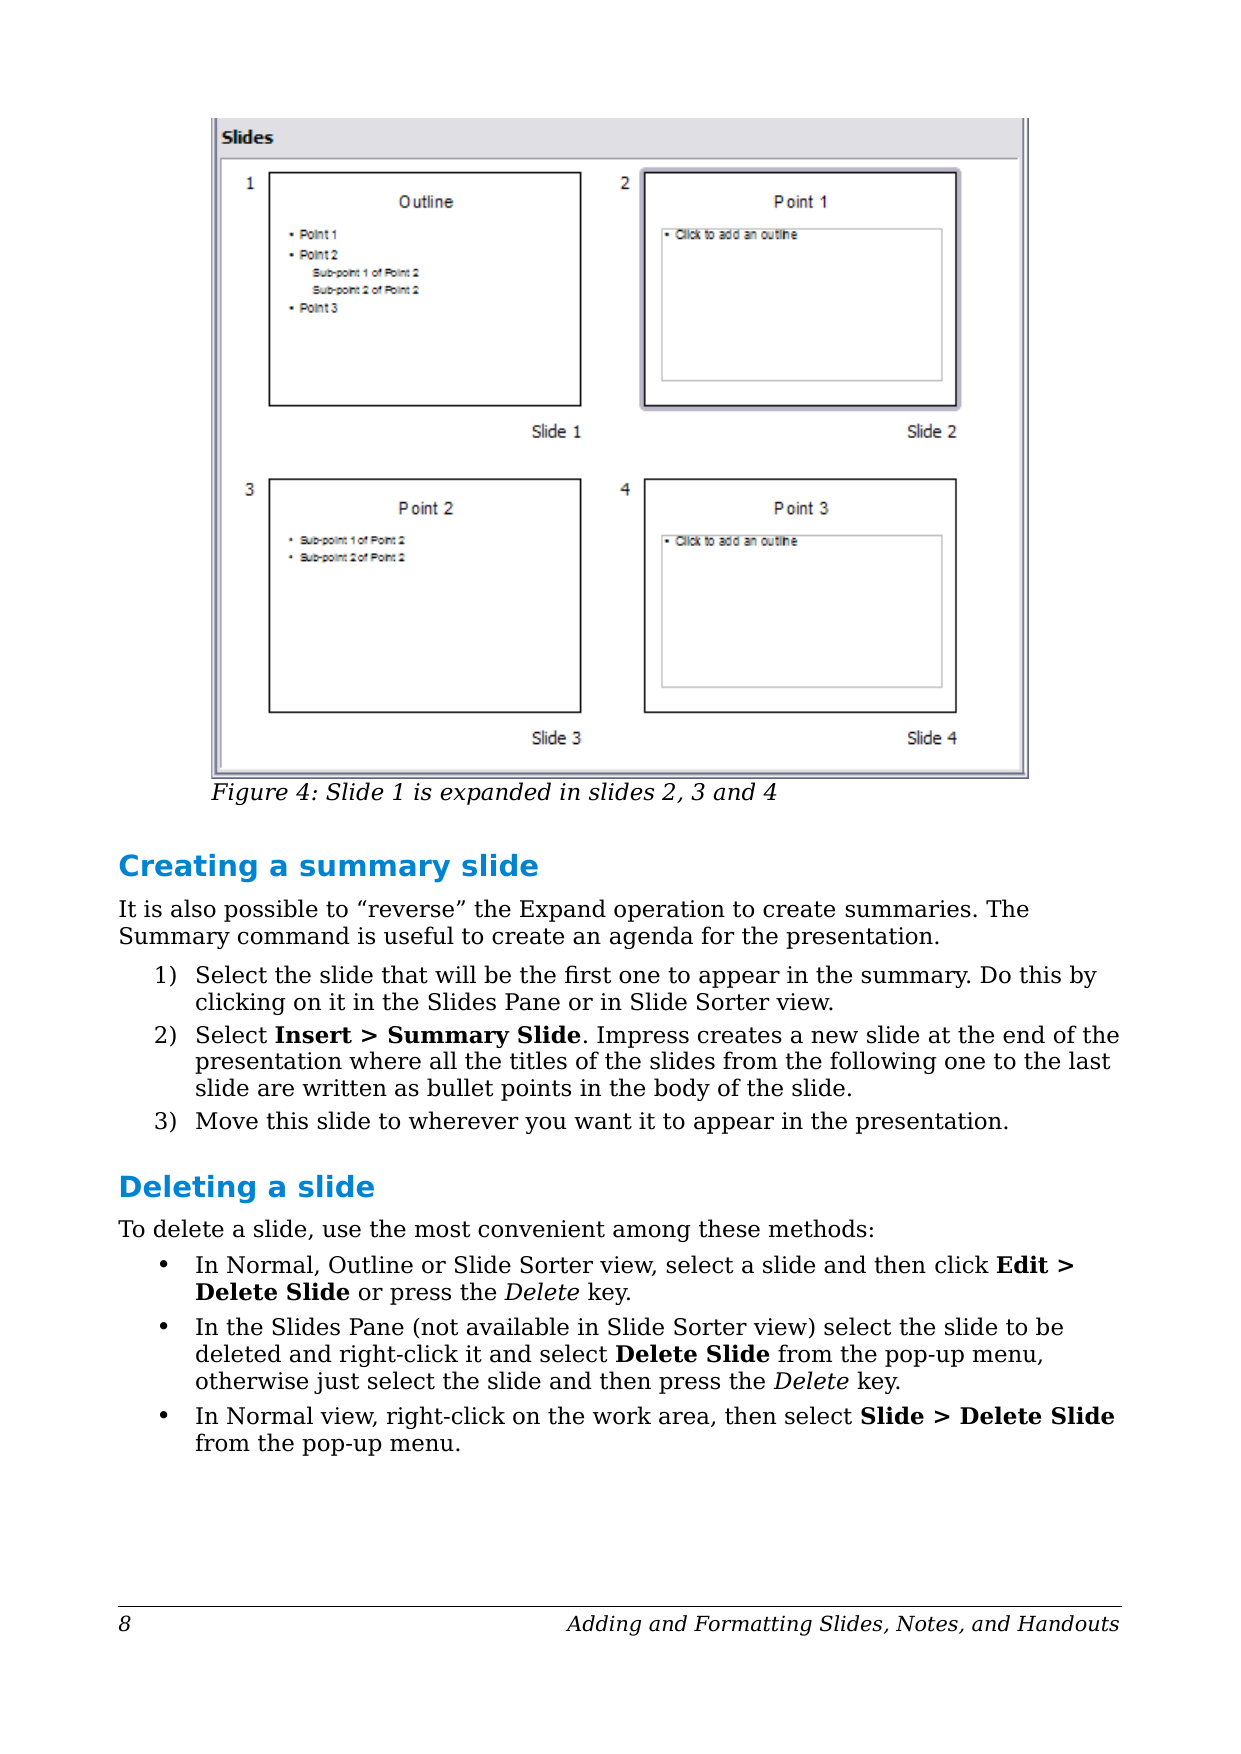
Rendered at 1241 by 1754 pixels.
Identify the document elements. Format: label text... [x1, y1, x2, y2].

subtitle Creating a summary slide [118, 850, 1122, 884]
subtitle Deleting a slide [118, 1170, 1122, 1204]
list In Normal, Outline or Slide Sorter view, select a slide and then click Edit > Delete Slide or press the Delete key. [156, 1250, 1122, 1306]
list In the Slides Pane (not available in Slide Sorter view) select the slide to be deleted and right-click it and select Delete Slide from the pop-up menu, otherwise just select the slide and then press the Delete key. [156, 1312, 1122, 1395]
list Move this slide to wherever you want it to appear in the presentation. [177, 1108, 1122, 1135]
picture [211, 118, 1029, 779]
list In Normal view, right-click on the work area, then select Slide > Delete Slide from the pop‑up menu. [156, 1401, 1122, 1457]
text It is also possible to “reverse” the Expand operation to create summaries. The Summary command is useful to create an agenda for the presentation. [118, 896, 1122, 949]
list Select Insert > Summary Slide. Impress creates a new slide at the end of the presentation where all the titles of the slides from the following one to the last slide are written as bullet points in the body of the slide. [177, 1022, 1122, 1102]
text Figure 4: Slide 1 is expanded in slides 2, 3 and 4 [211, 779, 1029, 806]
list Select the slide that will be the first one to appear in the summary. Do this by clicking on it in the Slides Pane or in Slide Sorter view. [177, 962, 1122, 1015]
list To delete a slide, use the most convenient among these methods: [118, 1217, 1122, 1243]
